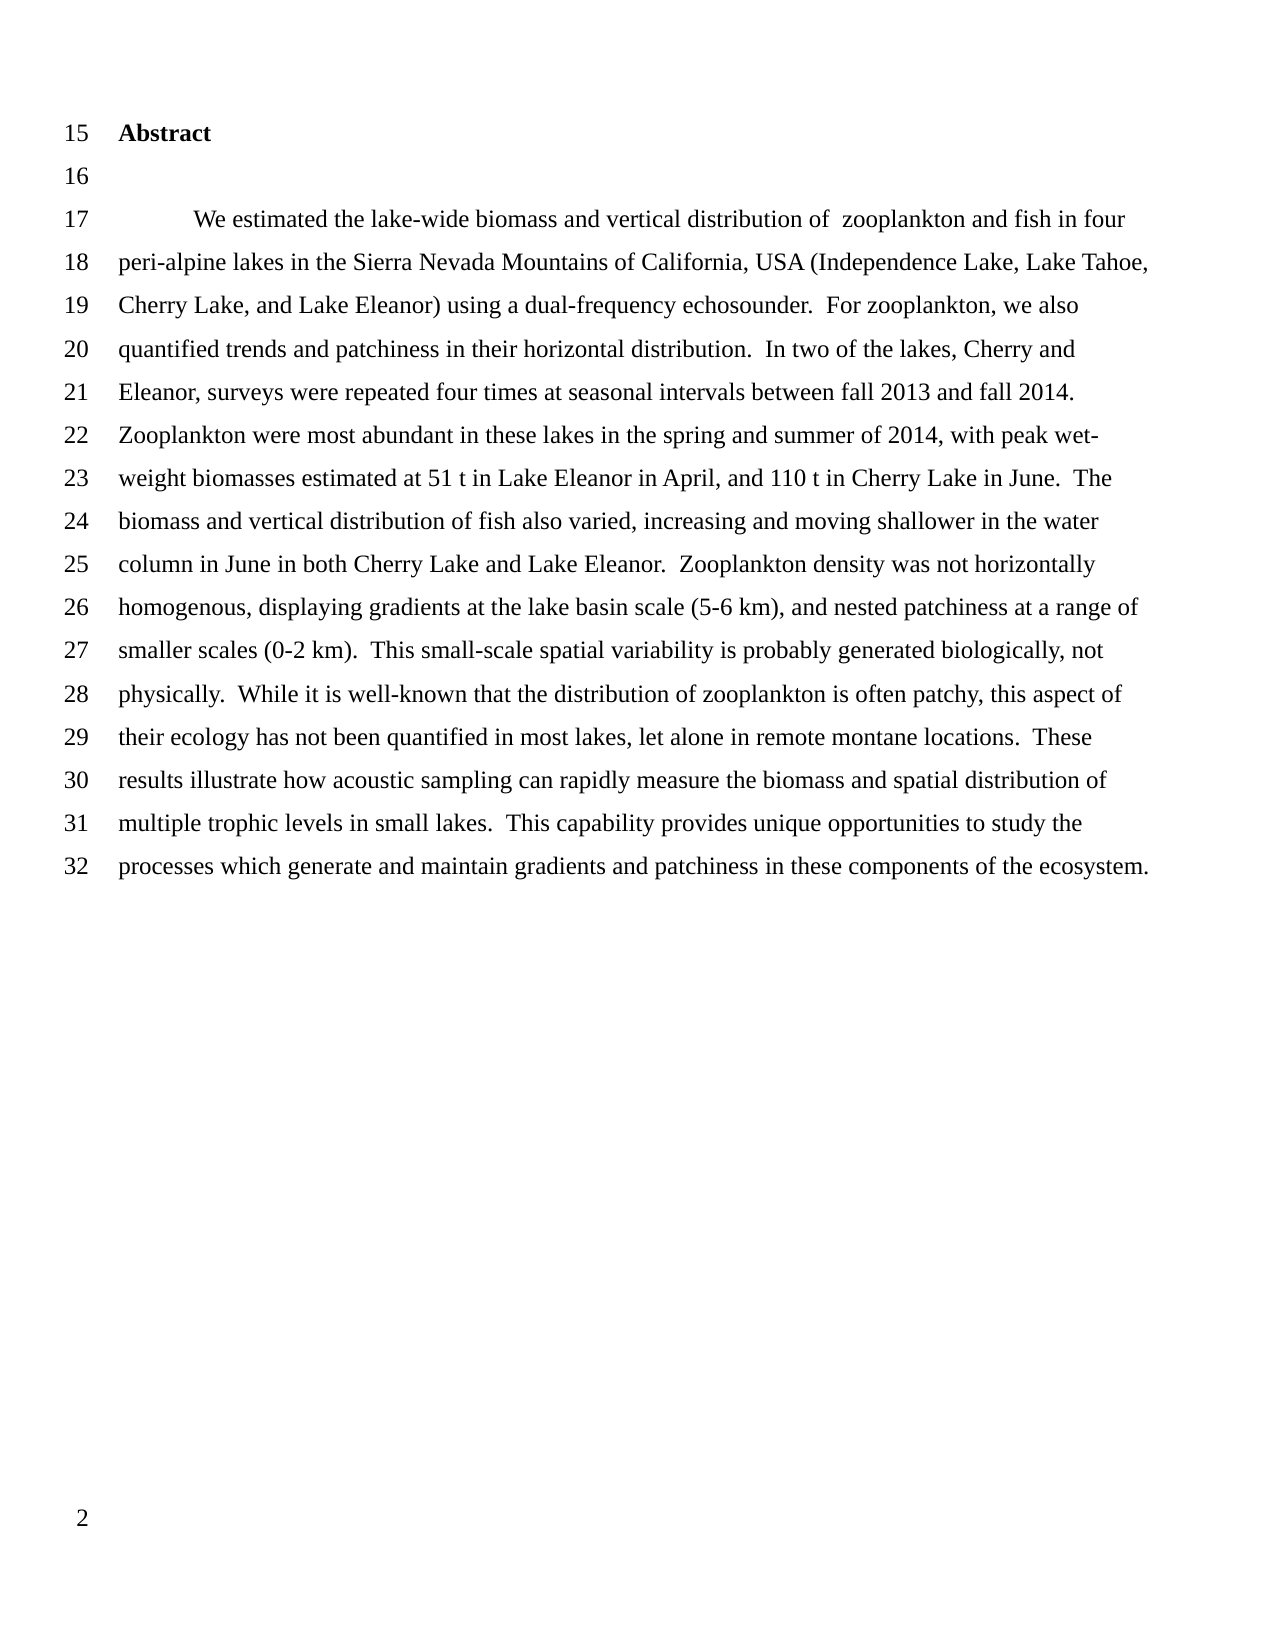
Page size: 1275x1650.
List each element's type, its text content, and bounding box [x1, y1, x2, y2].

text We estimated the lake-wide biomass and vertical distribution of zooplankton and fish in four peri-alpine lakes in the Sierra Nevada Mountains of California, USA (Independence Lake, Lake Tahoe, Cherry Lake, and Lake Eleanor) using a dual-frequency echosounder. For zooplankton, we also quantified trends and patchiness in their horizontal distribution. In two of the lakes, Cherry and Eleanor, surveys were repeated four times at seasonal intervals between fall 2013 and fall 2014. Zooplankton were most abundant in these lakes in the spring and summer of 2014, with peak wet-weight biomasses estimated at 51 t in Lake Eleanor in April, and 110 t in Cherry Lake in June. The biomass and vertical distribution of fish also varied, increasing and moving shallower in the water column in June in both Cherry Lake and Lake Eleanor. Zooplankton density was not horizontally homogenous, displaying gradients at the lake basin scale (5-6 km), and nested patchiness at a range of smaller scales (0-2 km). This small-scale spatial variability is probably generated biologically, not physically. While it is well-known that the distribution of zooplankton is often patchy, this aspect of their ecology has not been quantified in most lakes, let alone in remote montane locations. These results illustrate how acoustic sampling can rapidly measure the biomass and spatial distribution of multiple trophic levels in small lakes. This capability provides unique opportunities to study the processes which generate and maintain gradients and patchiness in these components of the ecosystem. [118, 204, 1157, 880]
text Abstract [118, 118, 1157, 147]
